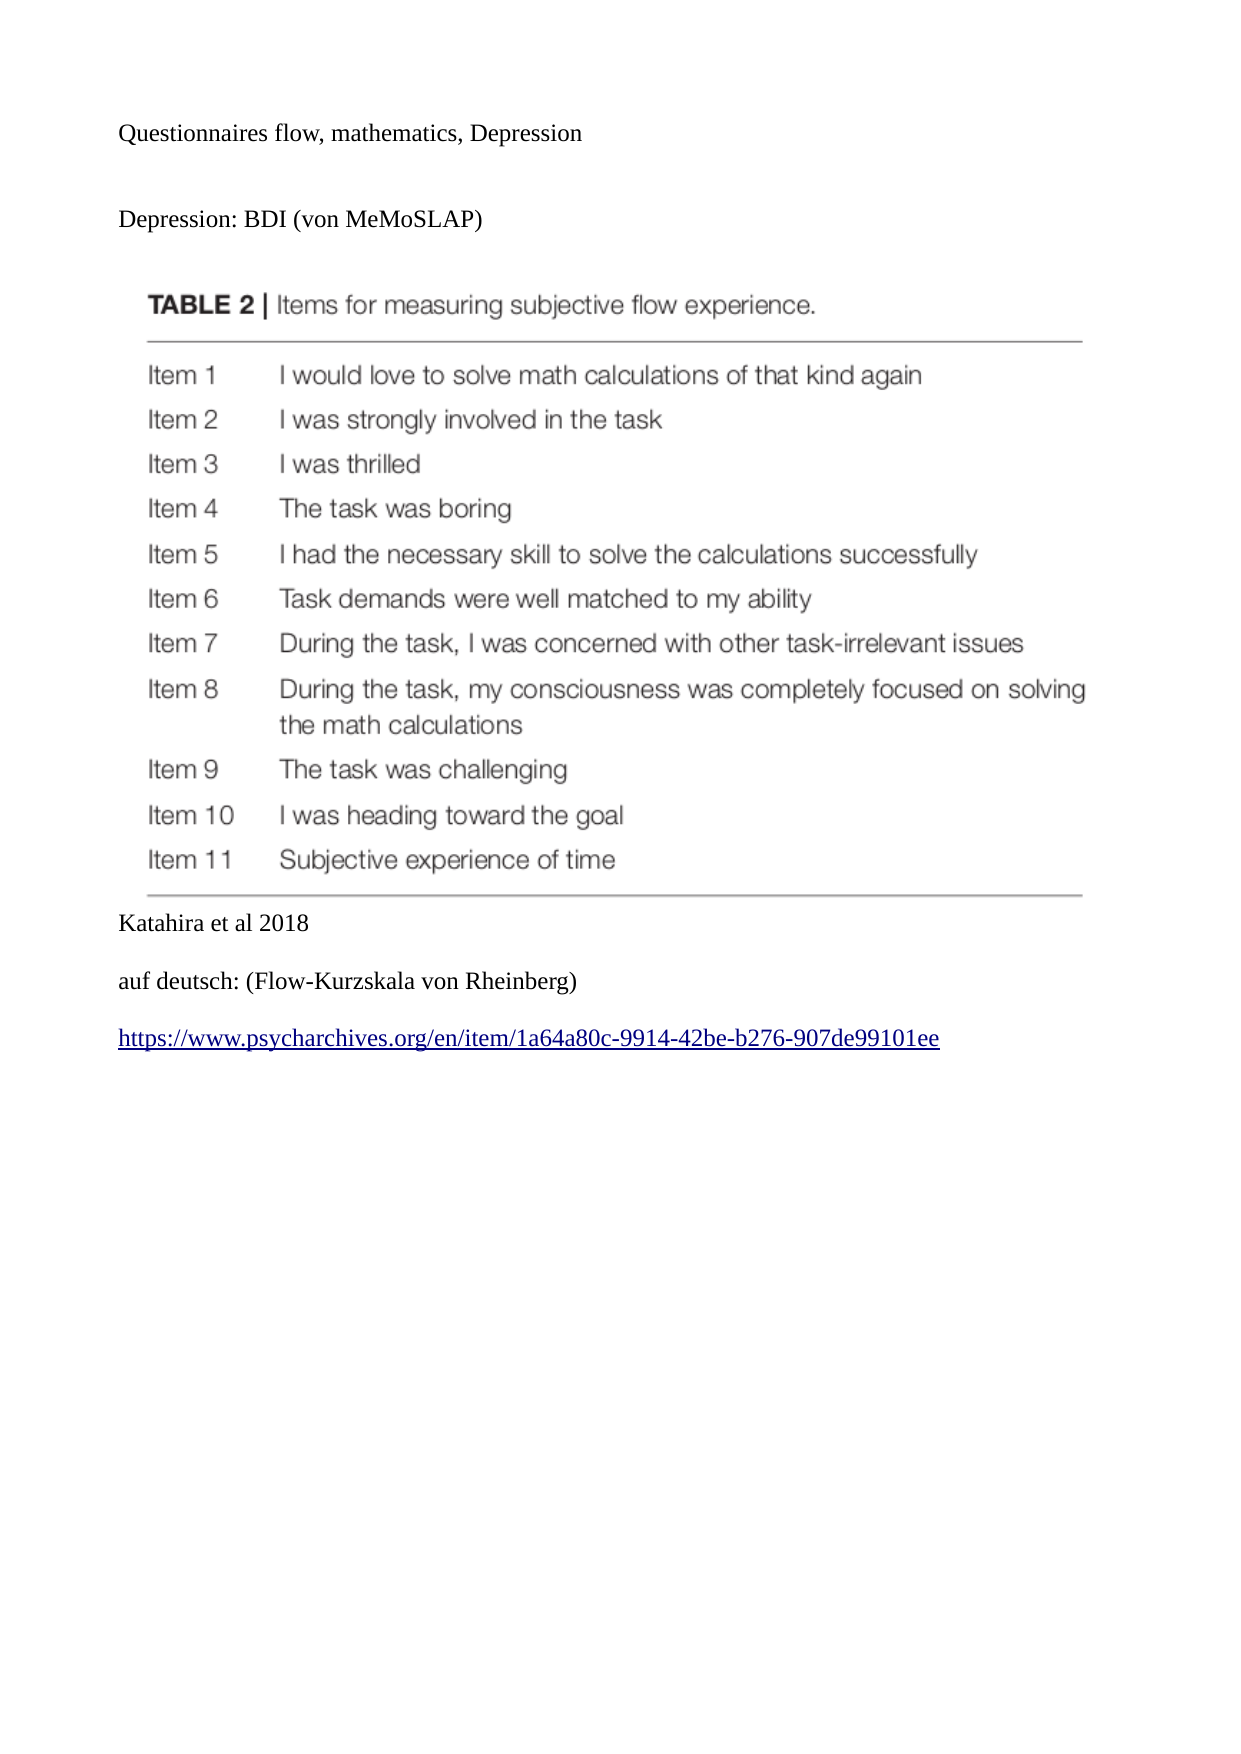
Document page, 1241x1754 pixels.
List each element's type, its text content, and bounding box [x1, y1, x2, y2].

text Depression: BDI (von MeMoSLAP) [118, 204, 1122, 233]
text Katahira et al 2018 [118, 909, 1122, 937]
text Questionnaires flow, mathematics, Depression [118, 118, 1122, 147]
text auf deutsch: (Flow-Kurzskala von Rheinberg) [118, 966, 1122, 994]
text https://www.psycharchives.org/en/item/1a64a80c-9914-42be-b276-907de99101ee [118, 1023, 1122, 1052]
picture [118, 261, 1123, 909]
